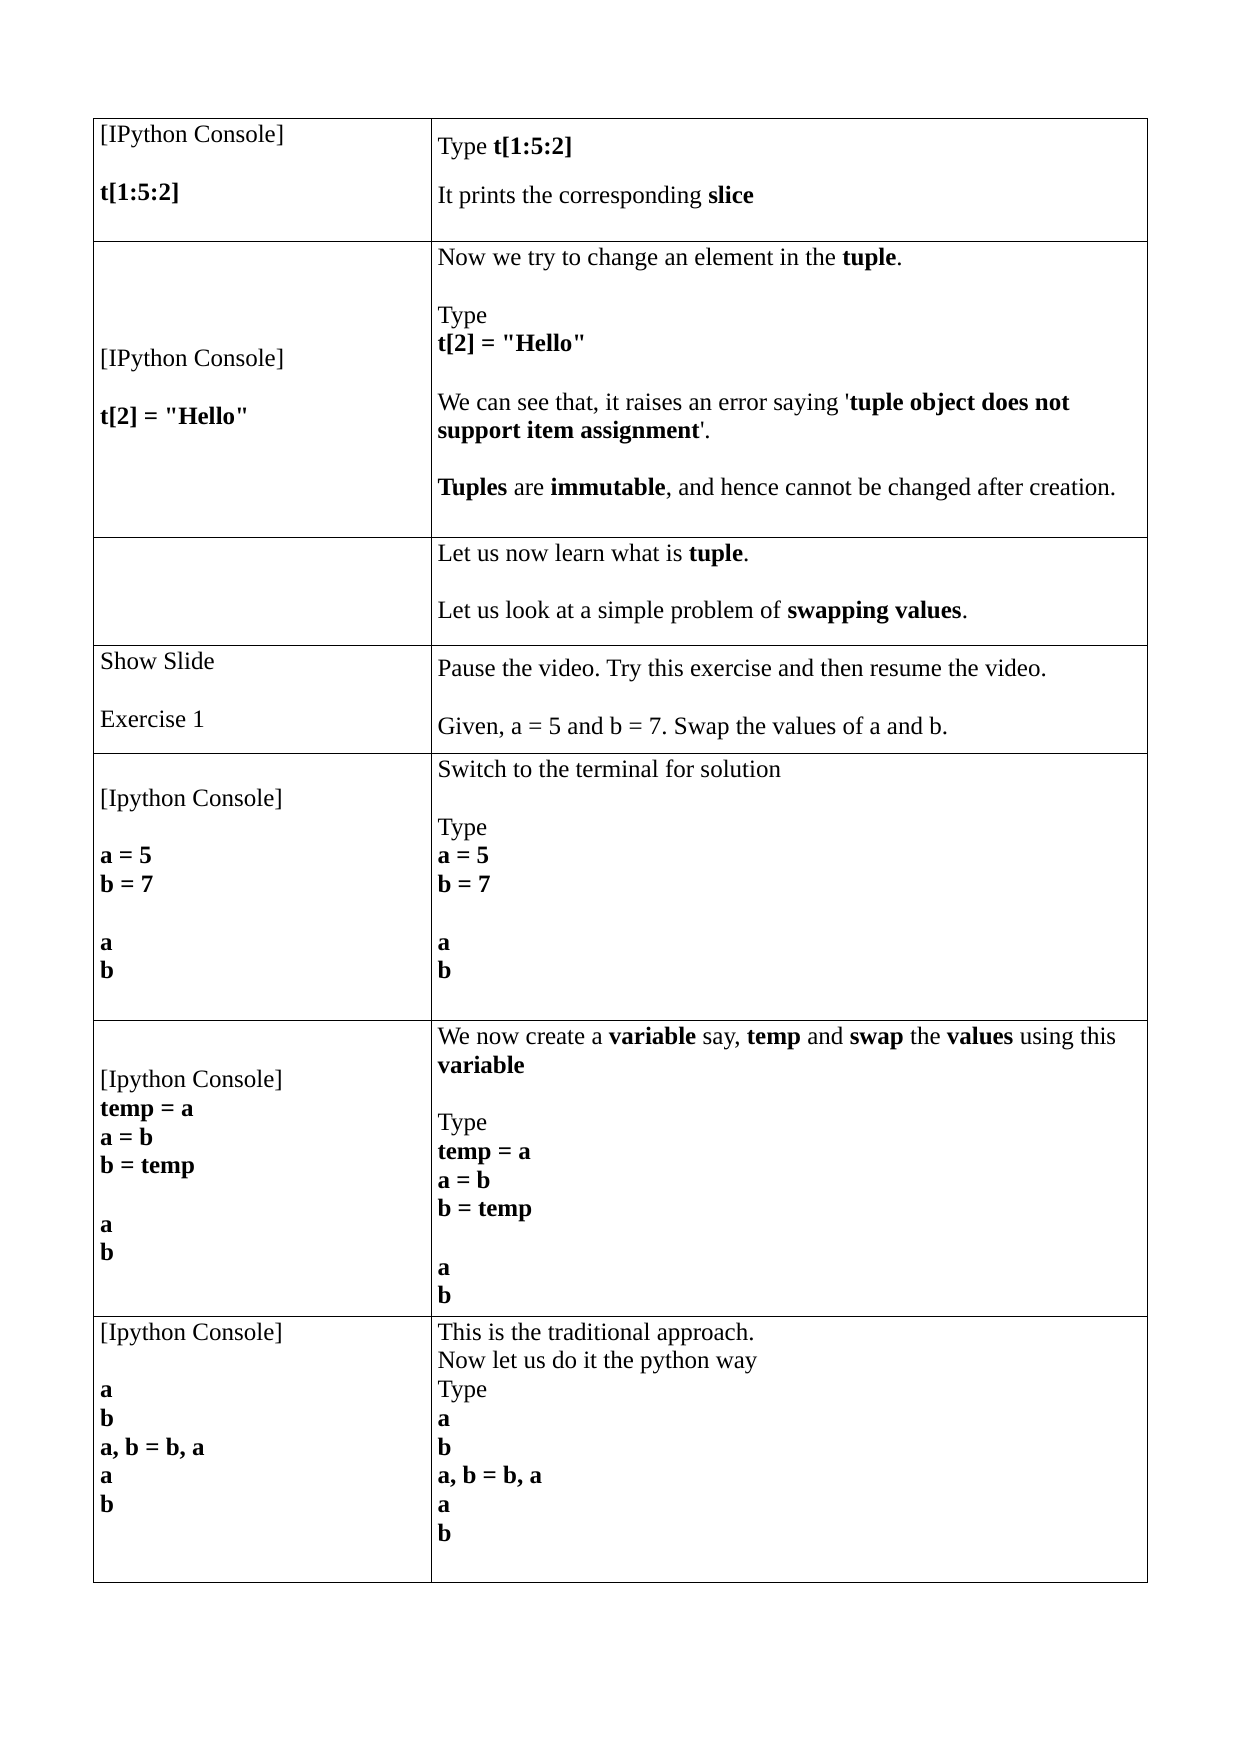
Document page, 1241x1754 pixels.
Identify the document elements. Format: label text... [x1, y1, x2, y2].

table_cell [Ipython Console] a = 5 b = 7 a b [94, 754, 431, 1020]
table_cell [94, 538, 431, 645]
table_cell [Ipython Console] temp = a a = b b = temp a b [94, 1021, 431, 1316]
table_cell Pause the video. Try this exercise and then resume the video. Given, a = 5 and b = 7. Swap the values of a and b. [432, 646, 1147, 753]
table_cell [IPython Console] t[1:5:2] [94, 119, 431, 241]
table_cell Switch to the terminal for solution Type a = 5 b = 7 a b [432, 754, 1147, 1020]
table_cell [IPython Console] t[2] = "Hello" [94, 242, 431, 537]
table_cell Let us now learn what is tuple. Let us look at a simple problem of swapping values. [432, 538, 1147, 645]
table_cell This is the traditional approach. Now let us do it the python way Type a b a, b = b, a a b [432, 1317, 1147, 1582]
table_cell Type t[1:5:2] It prints the corresponding slice [432, 119, 1147, 241]
table_cell Show Slide Exercise 1 [94, 646, 431, 753]
table_cell [Ipython Console] a b a, b = b, a a b [94, 1317, 431, 1582]
table_cell We now create a variable say, temp and swap the values using this variable Type temp = a a = b b = temp a b [432, 1021, 1147, 1316]
table_cell Now we try to change an element in the tuple. Type t[2] = "Hello" We can see that, it raises an error saying 'tuple object does not support item assignment'. Tuples are immutable, and hence cannot be changed after creation. [432, 242, 1147, 537]
